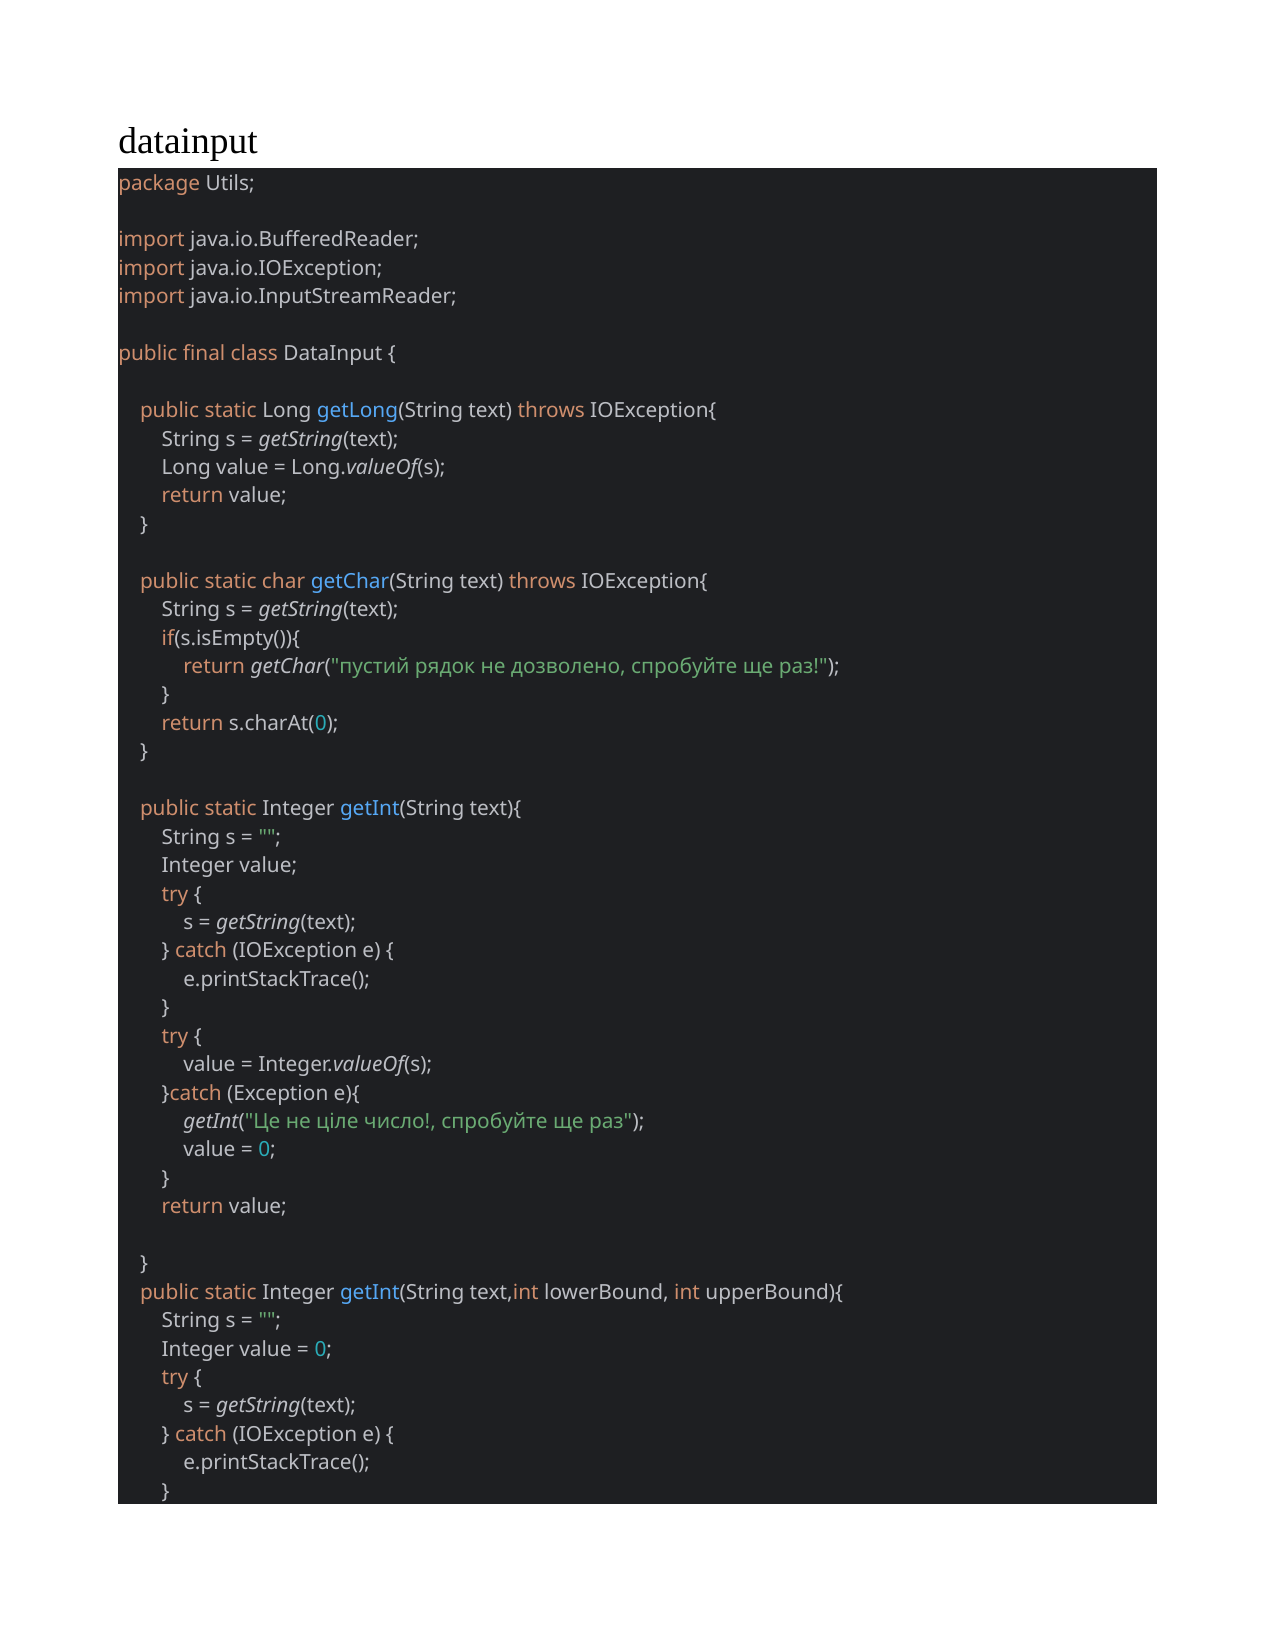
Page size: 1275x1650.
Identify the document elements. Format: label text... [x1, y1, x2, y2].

text datainput [118, 118, 1157, 161]
text package Utils; import java.io.BufferedReader; import java.io.IOException; import java.io.InputStreamReader; public final class DataInput { public static Long getLong(String text) throws IOException{ String s = getString(text); Long value = Long.valueOf(s); return value; } public static char getChar(String text) throws IOException{ String s = getString(text); if(s.isEmpty()){ return getChar("пустий рядок не дозволено, спробуйте ще раз!"); } return s.charAt(0); } public static Integer getInt(String text){ String s = ""; Integer value; try { s = getString(text); } catch (IOException e) { e.printStackTrace(); } try { value = Integer.valueOf(s); }catch (Exception e){ getInt("Це не ціле число!, спробуйте ще раз"); value = 0; } return value; } public static Integer getInt(String text,int lowerBound, int upperBound){ String s = ""; Integer value = 0; try { s = getString(text); } catch (IOException e) { e.printStackTrace(); } [118, 168, 1157, 1504]
